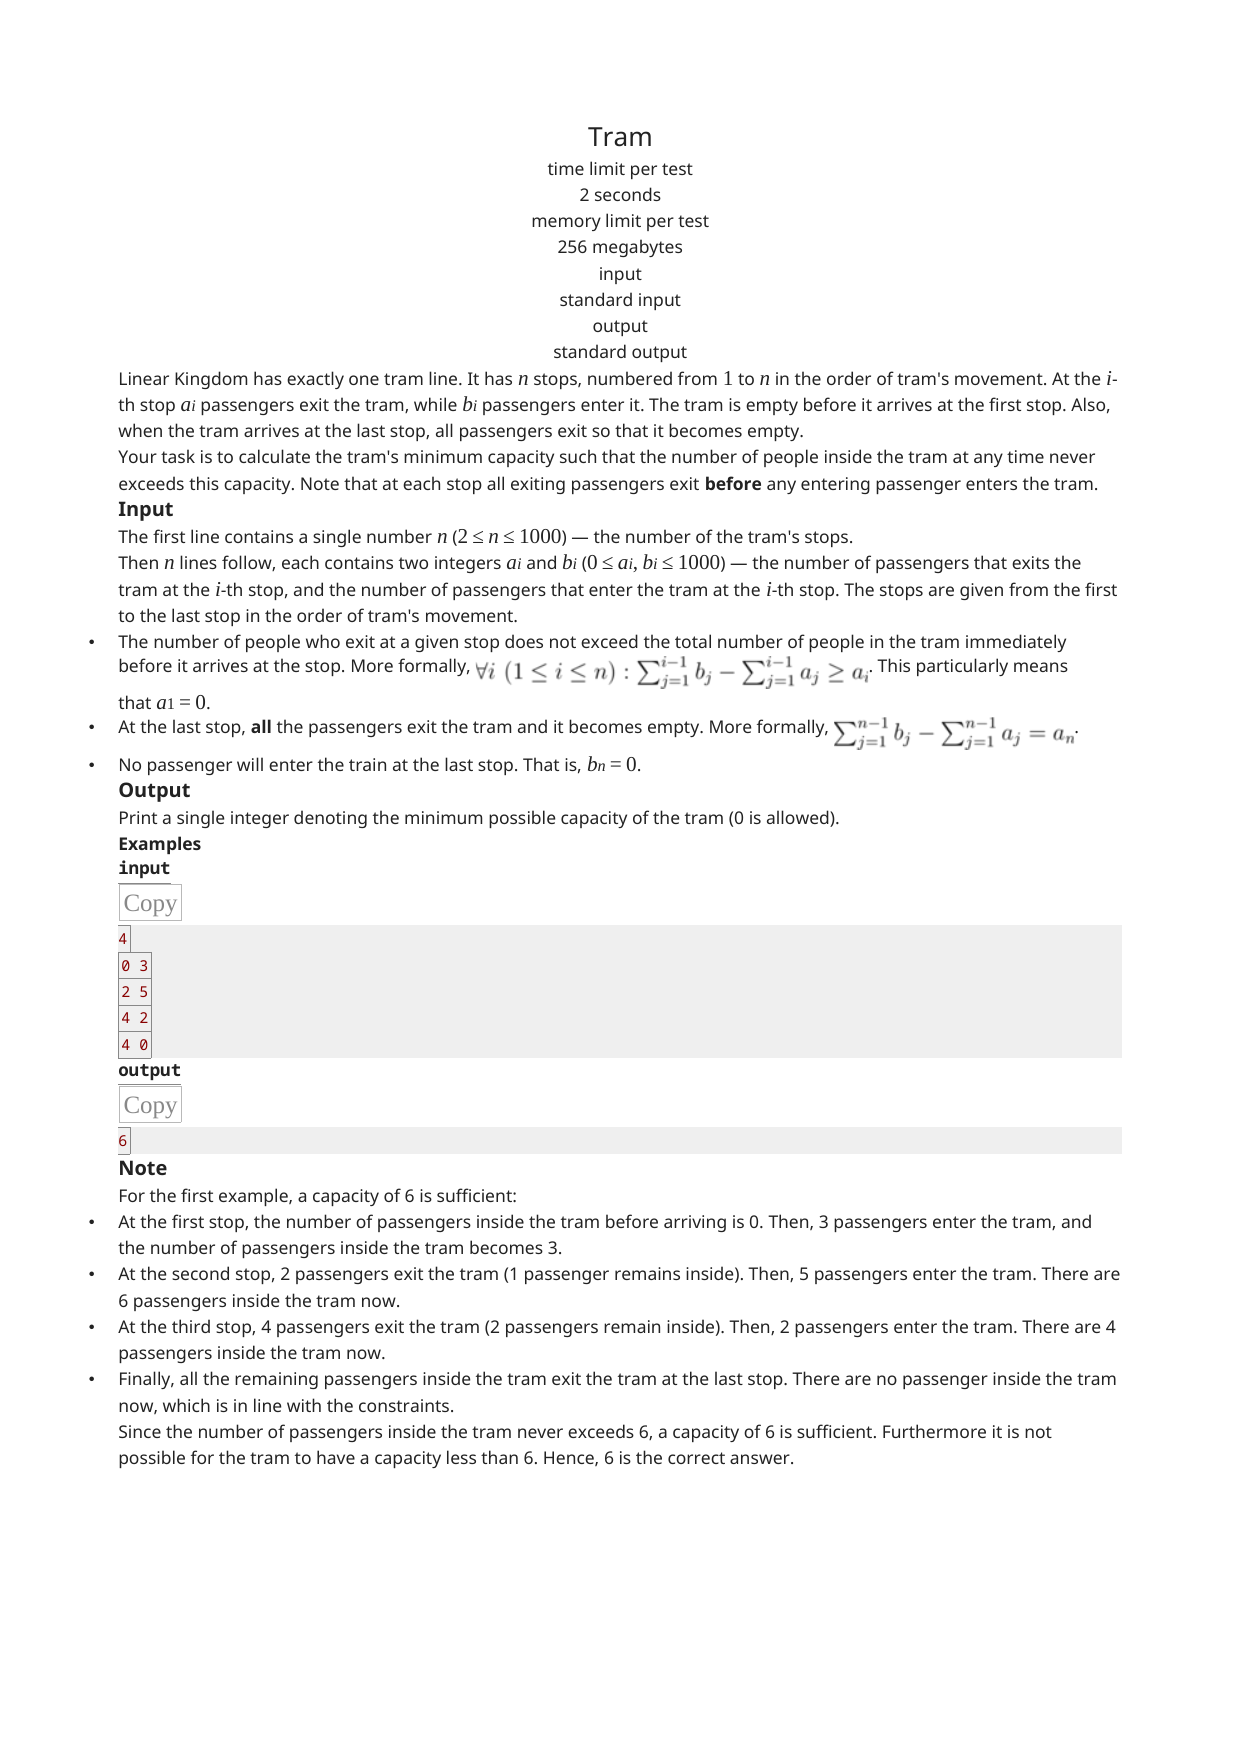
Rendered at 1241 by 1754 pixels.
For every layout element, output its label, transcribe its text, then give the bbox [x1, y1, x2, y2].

text Your task is to calculate the tram's minimum capacity such that the number of people inside the tram at any time never exceeds this capacity. Note that at each stop all exiting passengers exit before any entering passenger enters the tram. [118, 443, 1122, 495]
text [152, 978, 1122, 1005]
text Tram [118, 118, 1122, 154]
text Since the number of passengers inside the tram never exceeds 6, a capacity of 6 is sufficient. Furthermore it is not possible for the tram to have a capacity less than 6. Hence, 6 is the correct answer. [118, 1417, 1122, 1470]
text 256 megabytes [118, 233, 1122, 259]
text 4 0 [119, 1032, 151, 1058]
text [152, 1005, 1122, 1031]
text Output [118, 776, 1122, 803]
text [131, 1127, 1122, 1154]
text [182, 1086, 1121, 1122]
list At the first stop, the number of passengers inside the tram before arriving is 0. Then, 3 passengers enter the tram, and the number of passengers inside the tram becomes 3. [118, 1207, 1122, 1260]
text 2 5 [119, 979, 151, 1005]
text input [118, 259, 1122, 285]
picture [834, 717, 1075, 750]
text Linear Kingdom has exactly one tram line. It has n stops, numbered from 1 to n in the order of tram's movement. At the i-th stop ai passengers exit the tram, while bi passengers enter it. The tram is empty before it arrives at the first stop. Also, when the tram arrives at the last stop, all passengers exit so that it becomes empty. [118, 364, 1122, 443]
text input [118, 856, 1122, 883]
text Input [118, 495, 1122, 522]
text Print a single integer denoting the minimum possible capacity of the tram (0 is allowed). [118, 803, 1122, 830]
text Note [118, 1154, 1122, 1181]
text Then n lines follow, each contains two integers ai and bi (0 ≤ ai, bi ≤ 1000) — the number of passengers that exits the tram at the i-th stop, and the number of passengers that enter the tram at the i-th stop. The stops are given from the first to the last stop in the order of tram's movement. [118, 549, 1122, 627]
list No passenger will enter the train at the last stop. That is, bn = 0. [118, 750, 1122, 776]
text 2 seconds [118, 180, 1122, 206]
text Examples [118, 830, 1122, 856]
text [152, 952, 1122, 978]
text output [118, 311, 1122, 338]
text [131, 925, 1122, 952]
text 4 [118, 926, 130, 952]
text [182, 884, 1121, 921]
text 6 [118, 1128, 130, 1154]
text memory limit per test [118, 206, 1122, 233]
list At the third stop, 4 passengers exit the tram (2 passengers remain inside). Then, 2 passengers enter the tram. There are 4 passengers inside the tram now. [118, 1312, 1122, 1365]
list At the last stop, all the passengers exit the tram and it becomes empty. More formally, . [118, 715, 1122, 750]
text standard input [118, 285, 1122, 311]
picture [475, 656, 869, 689]
text time limit per test [118, 154, 1122, 180]
text 0 3 [119, 953, 151, 978]
list At the second stop, 2 passengers exit the tram (1 passenger remains inside). Then, 5 passengers enter the tram. There are 6 passengers inside the tram now. [118, 1260, 1122, 1312]
text [152, 1031, 1122, 1058]
text Copy [120, 1087, 181, 1122]
text output [118, 1058, 1122, 1084]
text The first line contains a single number n (2 ≤ n ≤ 1000) — the number of the tram's stops. [118, 522, 1122, 549]
text For the first example, a capacity of 6 is sufficient: [118, 1181, 1122, 1207]
text 4 2 [119, 1006, 151, 1031]
text Copy [120, 885, 181, 920]
list The number of people who exit at a given stop does not exceed the total number of people in the tram immediately before it arrives at the stop. More formally, . This particularly means that a1 = 0. [118, 627, 1122, 715]
list Finally, all the remaining passengers inside the tram exit the tram at the last stop. There are no passenger inside the tram now, which is in line with the constraints. [118, 1365, 1122, 1417]
text standard output [118, 338, 1122, 364]
